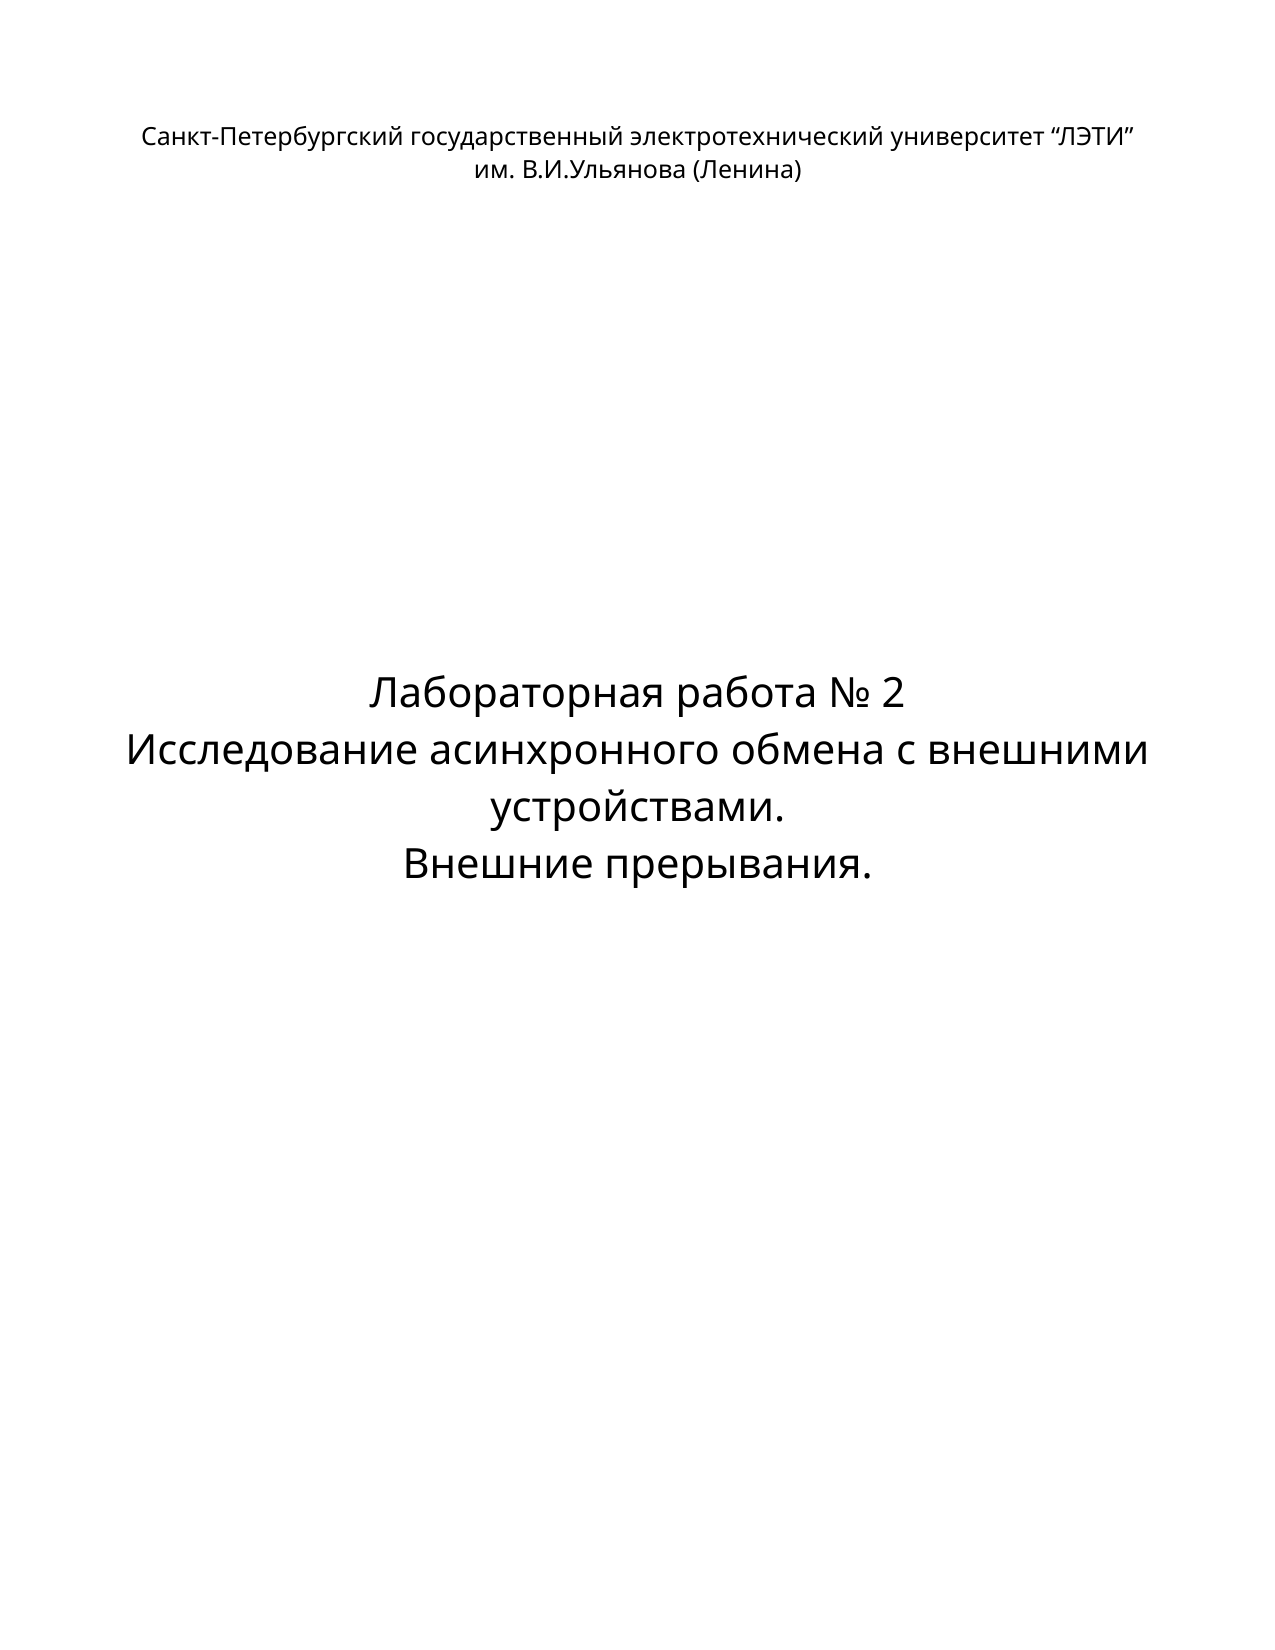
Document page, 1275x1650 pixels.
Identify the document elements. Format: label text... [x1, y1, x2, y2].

text Исследование асинхронного обмена с внешними устройствами. [118, 720, 1157, 833]
text Санкт-Петербургский государственный электротехнический университет “ЛЭТИ” им. В.И.Ульянова (Ленина) [118, 118, 1157, 186]
text Лабораторная работа № 2 [118, 663, 1157, 720]
text Внешние прерывания. [118, 833, 1157, 890]
